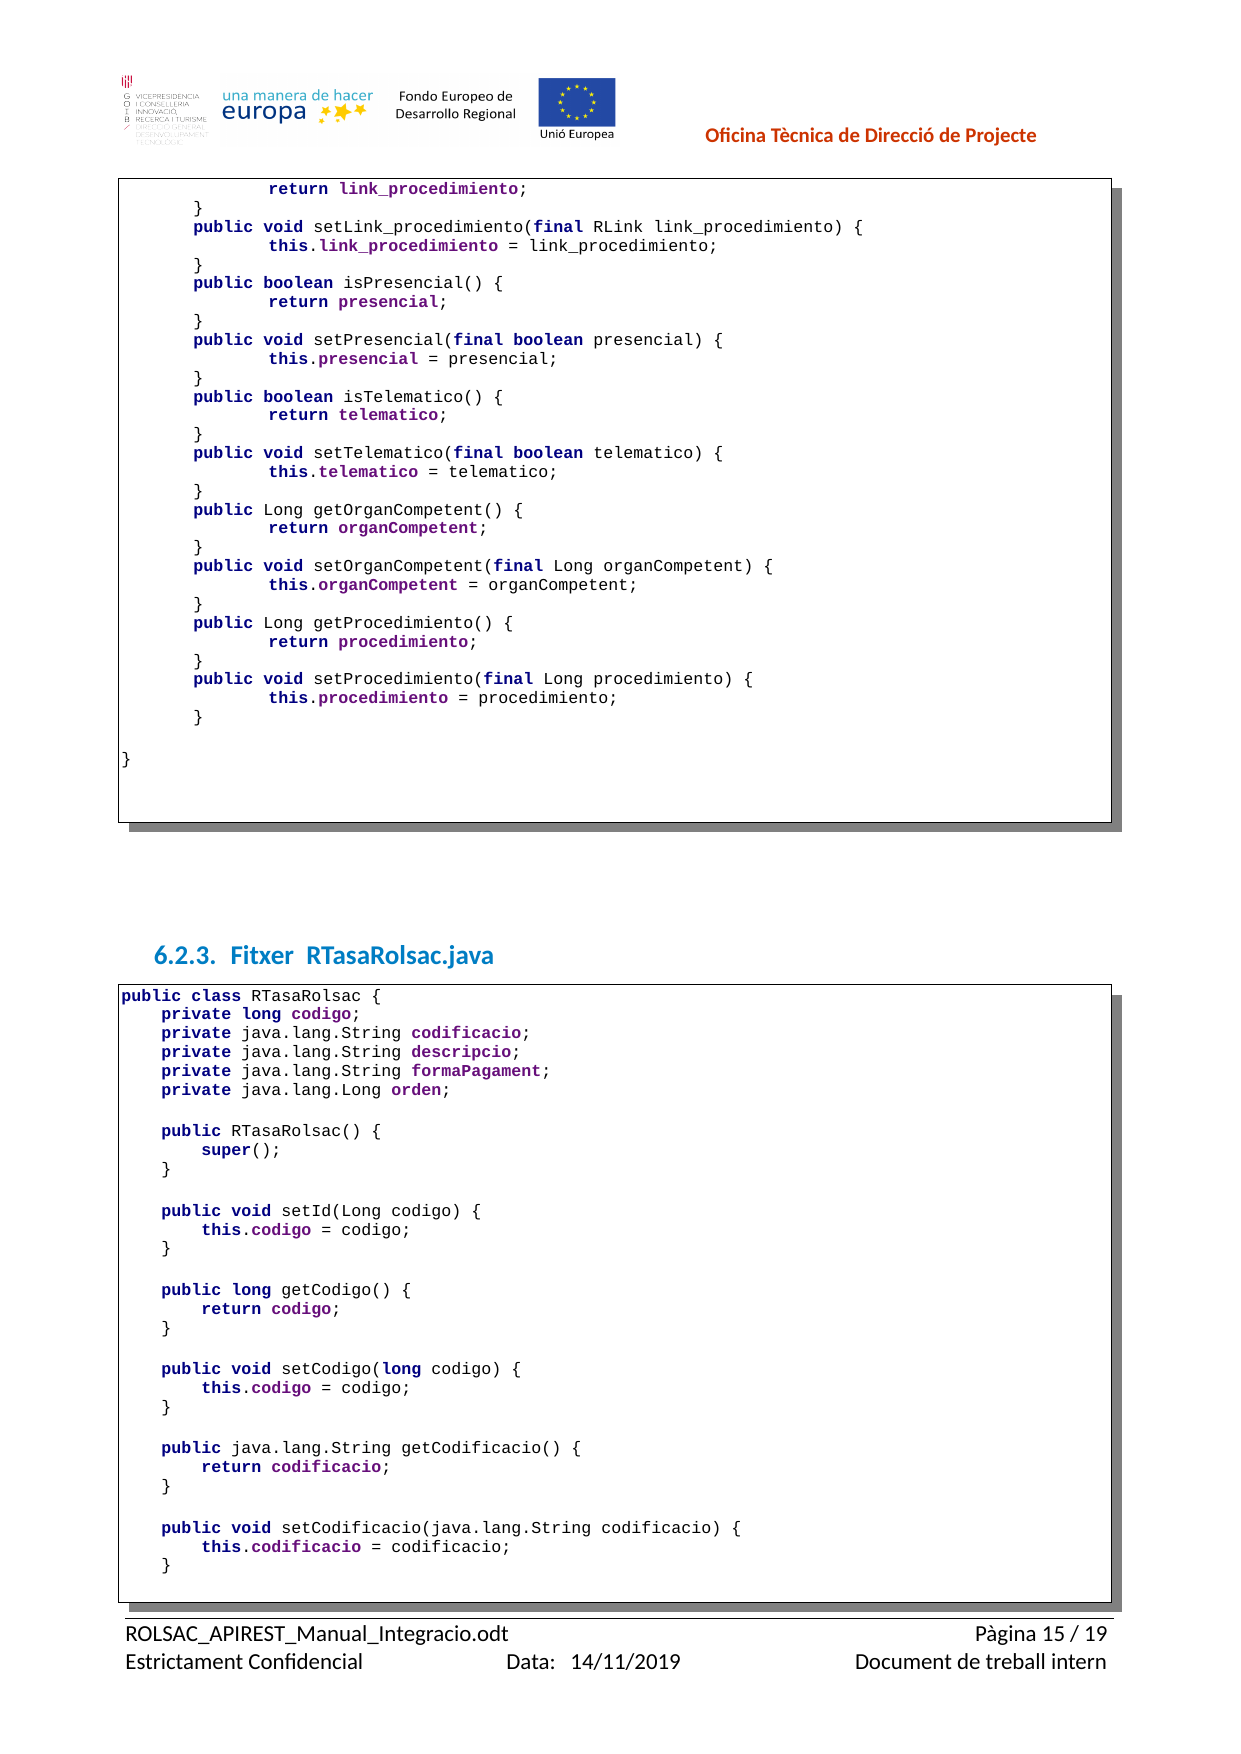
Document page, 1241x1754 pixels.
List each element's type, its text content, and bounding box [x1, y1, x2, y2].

picture [219, 73, 621, 147]
text public class RTasaRolsac { private long codigo; private java.lang.String codificacio; private java.lang.String descripcio; private java.lang.String formaPagament; private java.lang.Long orden; public RTasaRolsac() { super(); } public void setId(Long codigo) { this.codigo = codigo; } public long getCodigo() { return codigo; } public void setCodigo(long codigo) { this.codigo = codigo; } public java.lang.String getCodificacio() { return codificacio; } public void setCodificacio(java.lang.String codificacio) { this.codificacio = codificacio; } [119, 985, 1111, 1602]
subtitle Fitxer RTasaRolsac.java [153, 938, 1122, 972]
text return link_procedimiento; } public void setLink_procedimiento(final RLink link_procedimiento) { this.link_procedimiento = link_procedimiento; } public boolean isPresencial() { return presencial; } public void setPresencial(final boolean presencial) { this.presencial = presencial; } public boolean isTelematico() { return telematico; } public void setTelematico(final boolean telematico) { this.telematico = telematico; } public Long getOrganCompetent() { return organCompetent; } public void setOrganCompetent(final Long organCompetent) { this.organCompetent = organCompetent; } public Long getProcedimiento() { return procedimiento; } public void setProcedimiento(final Long procedimiento) { this.procedimiento = procedimiento; } } [119, 179, 1111, 797]
picture [118, 73, 213, 147]
